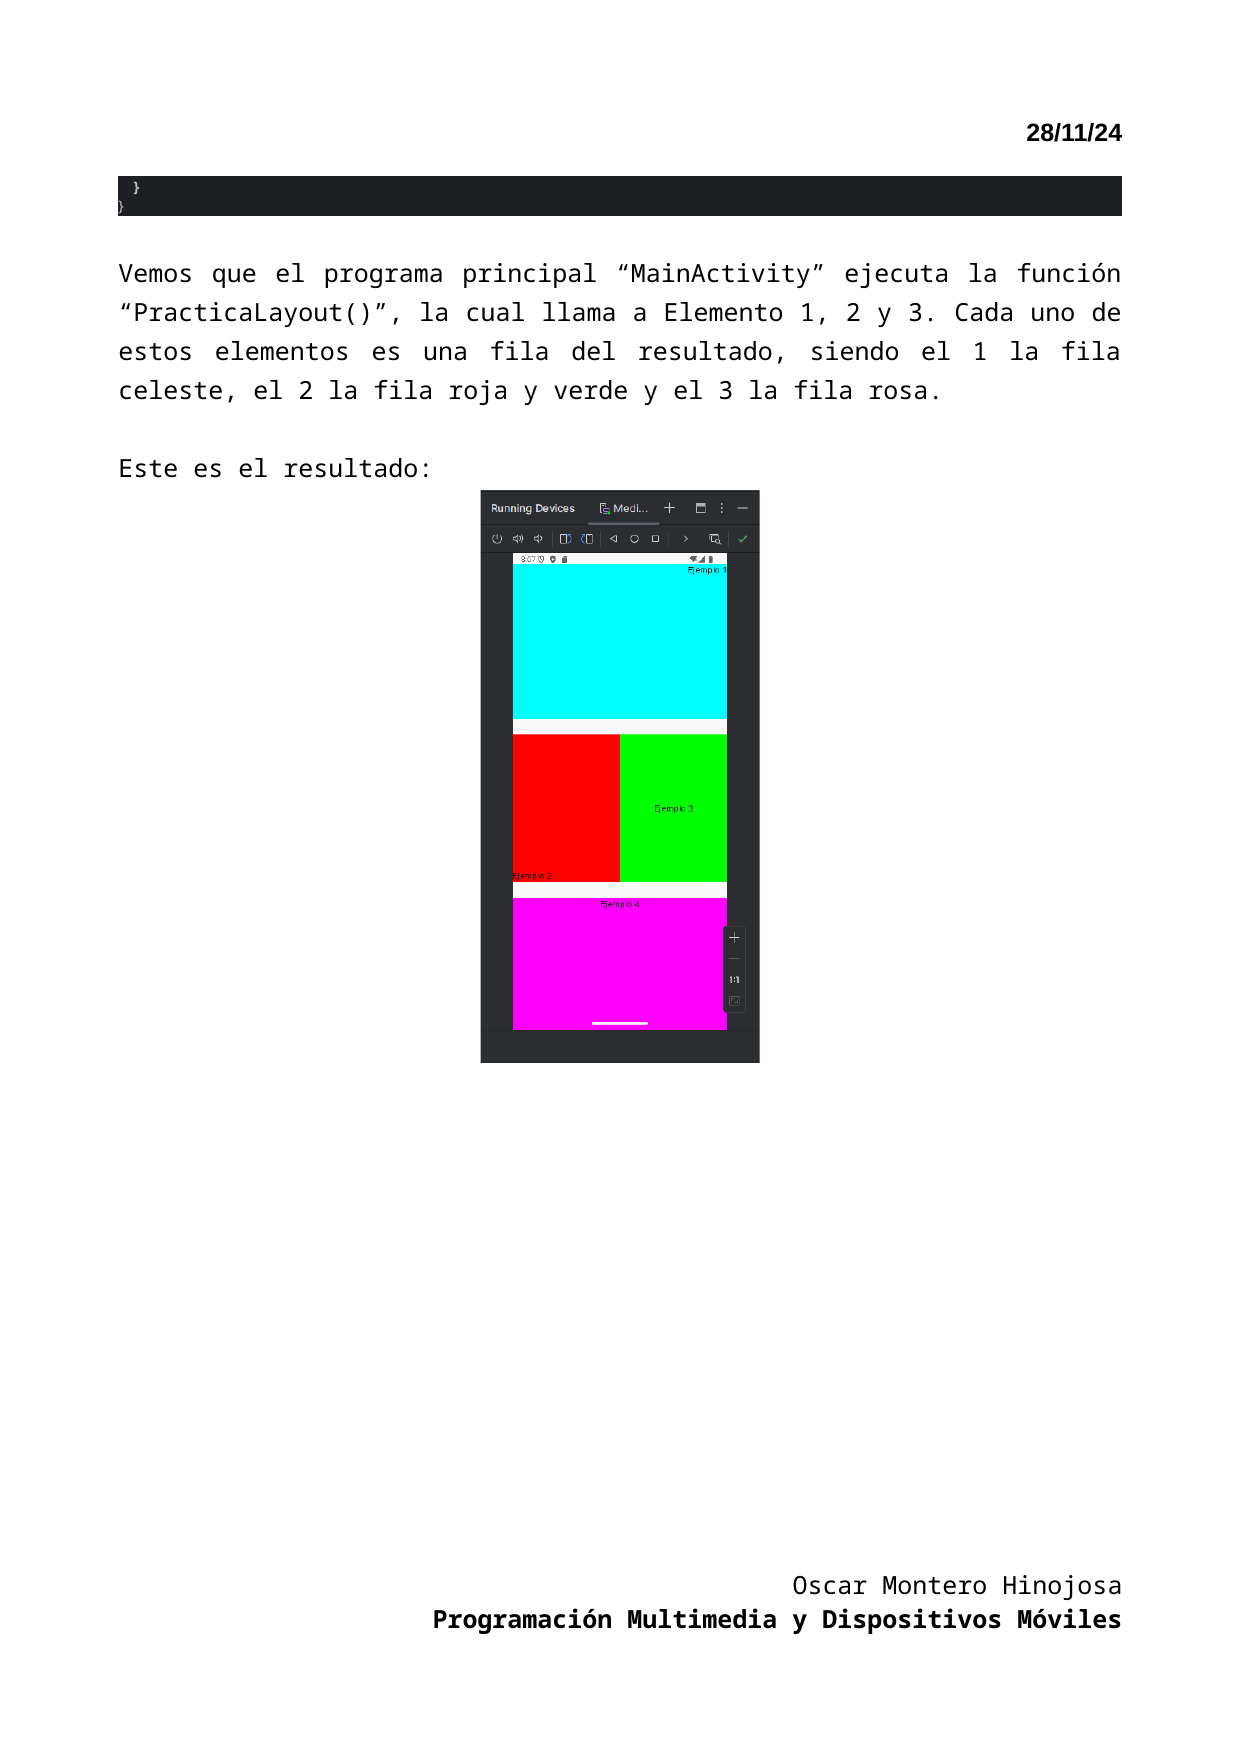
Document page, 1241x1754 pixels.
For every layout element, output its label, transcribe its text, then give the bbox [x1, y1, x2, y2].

text Este es el resultado: [118, 451, 1122, 485]
text } } [118, 176, 1122, 216]
text Vemos que el programa principal “MainActivity” ejecuta la función “PracticaLayout()”, la cual llama a Elemento 1, 2 y 3. Cada uno de estos elementos es una fila del resultado, siendo el 1 la fila celeste, el 2 la fila roja y verde y el 3 la fila rosa. [118, 255, 1122, 407]
picture [480, 490, 760, 1063]
